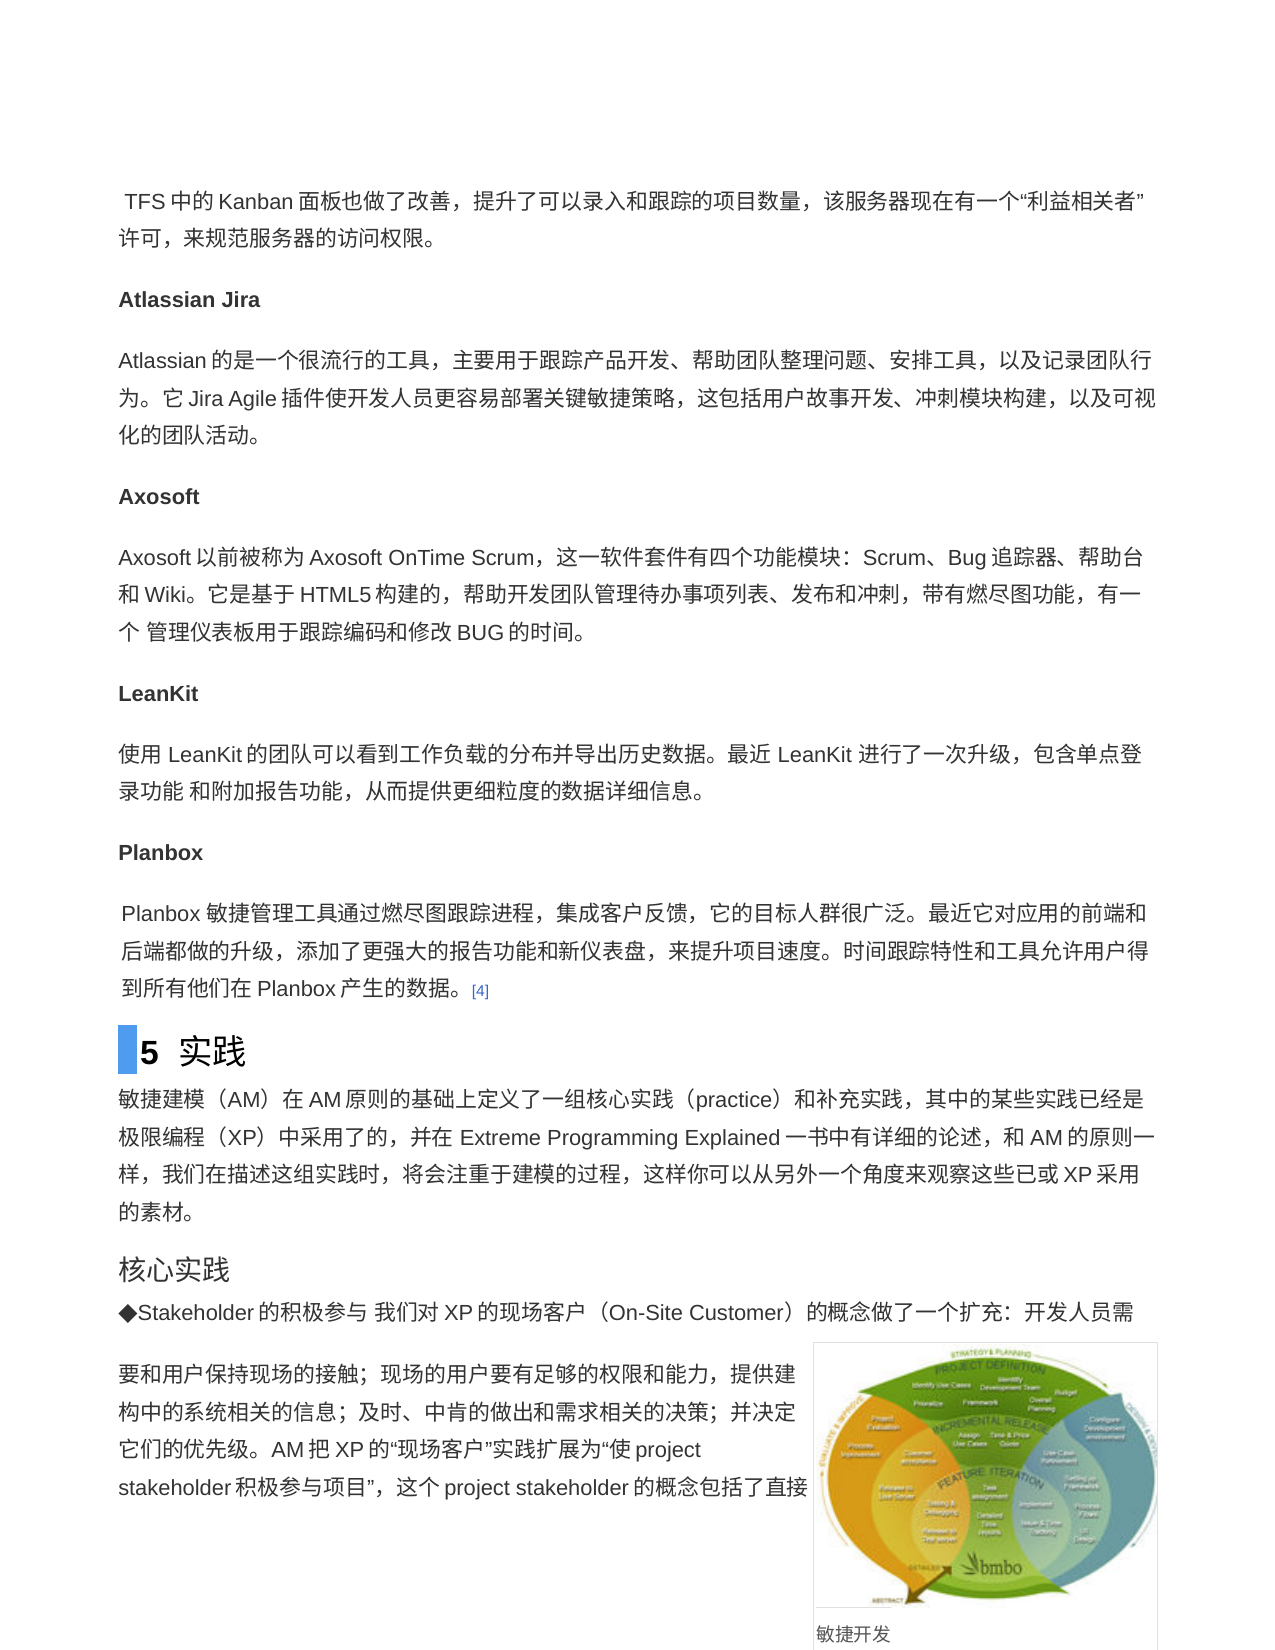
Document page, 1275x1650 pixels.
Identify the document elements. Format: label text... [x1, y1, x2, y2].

text Atlassian的是一个很流行的工具，主要用于跟踪产品开发、帮助团队整理问题、安排工具，以及记录团队行为。它Jira Agile插件使开发人员更容易部署关键敏捷策略，这包括用户故事开发、冲刺模块构建，以及可视化的团队活动。 [118, 336, 1157, 448]
text LeanKit [118, 668, 1157, 706]
text Planbox [118, 828, 1157, 865]
text 敏捷建模（AM）在AM原则的基础上定义了一组核心实践（practice）和补充实践，其中的某些实践已经是极限编程（XP）中采用了的，并在 Extreme Programming Explained一书中有详细的论述，和AM的原则一样，我们在描述这组实践时，将会注重于建模的过程，这样你可以从另外一个角度来观察这些已或XP采用的素材。 [118, 1074, 1157, 1224]
text Axosoft [118, 472, 1157, 509]
text Axosoft以前被称为Axosoft OnTime Scrum，这一软件套件有四个功能模块：Scrum、Bug追踪器、帮助台和Wiki。它是基于HTML5构建的，帮助开发团队管理待办事项列表、发布和冲刺，带有燃尽图功能，有一个 管理仪表板用于跟踪编码和修改BUG的时间。 [118, 533, 1157, 645]
picture [816, 1344, 1157, 1608]
text Planbox 敏捷管理工具通过燃尽图跟踪进程，集成客户反馈，它的目标人群很广泛。最近它对应用的前端和后端都做的升级，添加了更强大的报告功能和新仪表盘，来提升项目速度。时间跟踪特性和工具允许用户得到所有他们在Planbox产生的数据。[4] [121, 889, 1157, 1001]
text 要和用户保持现场的接触；现场的用户要有足够的权限和能力，提供建构中的系统相关的信息；及时、中肯的做出和需求相关的决策；并决定它们的优先级。AM把XP的“现场客户”实践扩展为“使project stakeholder积极参与项目”，这个project stakeholder的概念包括了直接 [118, 1350, 813, 1500]
subtitle 实践 [137, 1025, 1157, 1074]
text 使用 LeanKit的团队可以看到工作负载的分布并导出历史数据。最近 LeanKit 进行了一次升级，包含单点登录功能 和附加报告功能，从而提供更细粒度的数据详细信息。 [118, 729, 1157, 804]
subtitle 核心实践 [118, 1248, 1157, 1289]
text ◆Stakeholder的积极参与 我们对XP的现场客户（On-Site Customer）的概念做了一个扩充：开发人员需 [118, 1289, 1157, 1326]
text [814, 1343, 1157, 1650]
text TFS，即团队基础服务器是微软应用程序生命周期管理服务器，用于帮助团队在Visual Studio的协作开发。最近，它进有了升级包括工作项目执行改进、富文本编辑器的改进，以及富文本编辑器中改善的超链接体验。 TFS中的Kanban面板也做了改善，提升了可以录入和跟踪的项目数量，该服务器现在有一个“利益相关者”许可，来规范服务器的访问权限。 [118, 176, 1157, 251]
text Atlassian Jira [118, 275, 1157, 312]
text 敏捷开发 [816, 1608, 1154, 1647]
